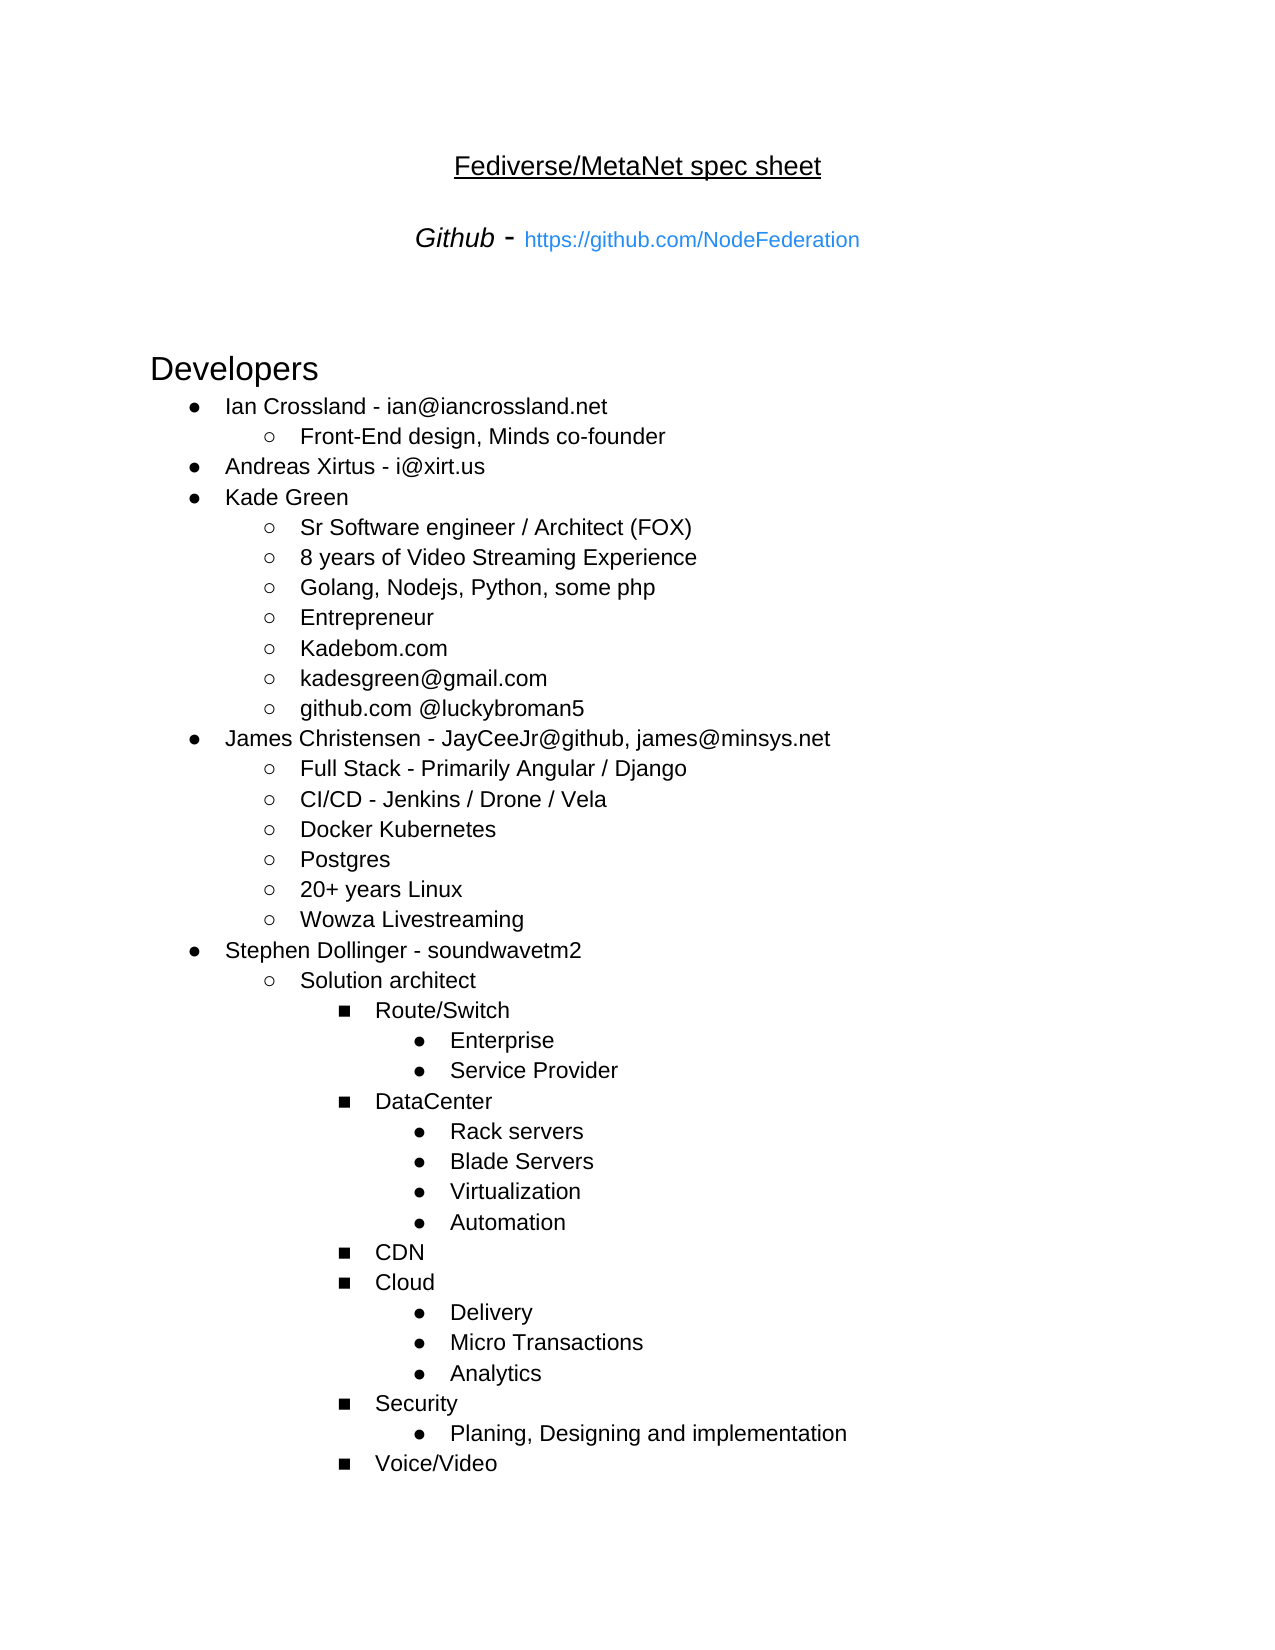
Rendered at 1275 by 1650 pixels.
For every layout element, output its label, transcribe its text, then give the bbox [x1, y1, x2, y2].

list Stephen Dollinger - soundwavetm2 [187, 937, 1125, 963]
list Sr Software engineer / Architect (FOX) [262, 514, 1125, 540]
list Micro Transactions [412, 1329, 1125, 1356]
list Entrepreneur [262, 604, 1125, 631]
text Developers [150, 349, 1125, 387]
list Golang, Nodejs, Python, some php [262, 574, 1125, 600]
list Wowza Livestreaming [262, 906, 1125, 933]
list Kade Green [187, 483, 1125, 510]
list Blade Servers [412, 1148, 1125, 1174]
list kadesgreen@gmail.com [262, 665, 1125, 691]
list Planing, Designing and implementation [412, 1420, 1125, 1446]
list Full Stack - Primarily Angular / Django [262, 755, 1125, 782]
list github.com @luckybroman5 [262, 695, 1125, 721]
list Delivery [412, 1299, 1125, 1325]
list Docker Kubernetes [262, 816, 1125, 842]
list Postgres [262, 846, 1125, 872]
list Analytics [412, 1359, 1125, 1386]
list 20+ years Linux [262, 876, 1125, 902]
list Cloud [337, 1269, 1125, 1295]
list Voice/Video [337, 1450, 1125, 1476]
list Enterprise [412, 1027, 1125, 1053]
list Virtualization [412, 1178, 1125, 1204]
list DataCenter [337, 1088, 1125, 1114]
list Ian Crossland - ian@iancrossland.net [187, 393, 1125, 419]
list CI/CD - Jenkins / Drone / Vela [262, 786, 1125, 812]
list Automation [412, 1208, 1125, 1235]
list Route/Switch [337, 997, 1125, 1023]
text Github - https://github.com/NodeFederation [150, 216, 1125, 254]
list Solution architect [262, 967, 1125, 993]
list Security [337, 1390, 1125, 1416]
list Kadebom.com [262, 634, 1125, 661]
list James Christensen - JayCeeJr@github, james@minsys.net [187, 725, 1125, 751]
list Service Provider [412, 1057, 1125, 1084]
list Rack servers [412, 1118, 1125, 1144]
list 8 years of Video Streaming Experience [262, 544, 1125, 570]
list Front-End design, Minds co-founder [262, 423, 1125, 449]
text Fediverse/MetaNet spec sheet [150, 150, 1125, 181]
list Andreas Xirtus - i@xirt.us [187, 453, 1125, 479]
list CDN [337, 1239, 1125, 1265]
